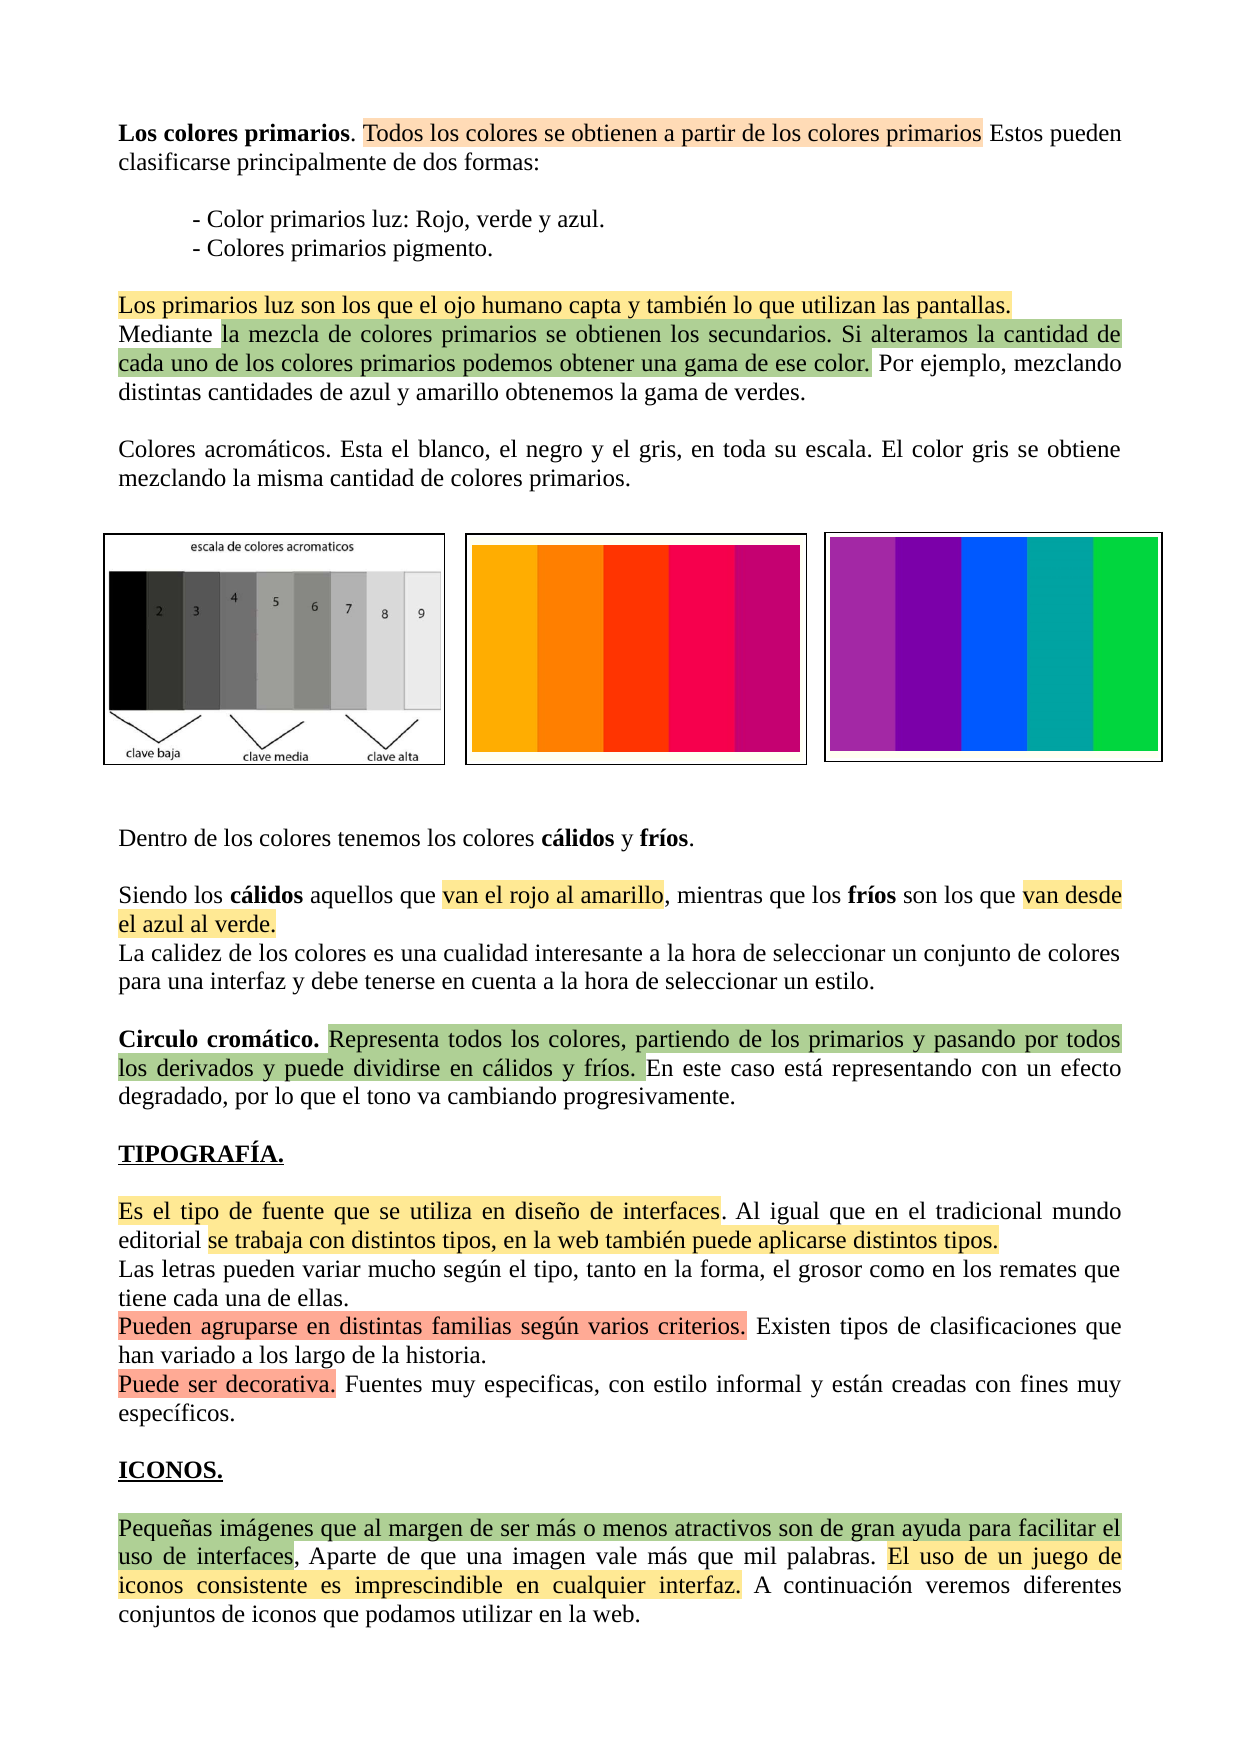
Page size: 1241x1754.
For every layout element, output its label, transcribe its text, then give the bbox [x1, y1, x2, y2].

text Pequeñas imágenes que al margen de ser más o menos atractivos son de gran ayuda para facilitar el uso de interfaces, Aparte de que una imagen vale más que mil palabras. El uso de un juego de iconos consistente es imprescindible en cualquier interfaz. A continuación veremos diferentes conjuntos de iconos que podamos utilizar en la web. [118, 1513, 1122, 1628]
text Dentro de los colores tenemos los colores cálidos y fríos. [118, 823, 1122, 851]
text Siendo los cálidos aquellos que van el rojo al amarillo, mientras que los fríos son los que van desde el azul al verde. [118, 880, 1122, 938]
text Es el tipo de fuente que se utiliza en diseño de interfaces. Al igual que en el tradicional mundo editorial se trabaja con distintos tipos, en la web también puede aplicarse distintos tipos. [118, 1196, 1122, 1254]
text La calidez de los colores es una cualidad interesante a la hora de seleccionar un conjunto de colores para una interfaz y debe tenerse en cuenta a la hora de seleccionar un estilo. [118, 938, 1122, 995]
text Las letras pueden variar mucho según el tipo, tanto en la forma, el grosor como en los remates que tiene cada una de ellas. [118, 1254, 1122, 1311]
text Colores acromáticos. Esta el blanco, el negro y el gris, en toda su escala. El color gris se obtiene mezclando la misma cantidad de colores primarios. [118, 434, 1122, 492]
text - Color primarios luz: Rojo, verde y azul. [118, 204, 1122, 233]
picture [828, 536, 1159, 758]
text ICONOS. [118, 1455, 1122, 1484]
picture [107, 537, 441, 761]
text Puede ser decorativa. Fuentes muy especificas, con estilo informal y están creadas con fines muy específicos. [118, 1369, 1122, 1426]
text Circulo cromático. Representa todos los colores, partiendo de los primarios y pasando por todos los derivados y puede dividirse en cálidos y fríos. En este caso está representando con un efecto degradado, por lo que el tono va cambiando progresivamente. [118, 1024, 1122, 1110]
text Los colores primarios. Todos los colores se obtienen a partir de los colores primarios Estos pueden clasificarse principalmente de dos formas: [118, 118, 1122, 176]
picture [469, 537, 803, 761]
text - Colores primarios pigmento. [118, 233, 1122, 262]
text TIPOGRAFÍA. [118, 1139, 1122, 1168]
text Mediante la mezcla de colores primarios se obtienen los secundarios. Si alteramos la cantidad de cada uno de los colores primarios podemos obtener una gama de ese color. Por ejemplo, mezclando distintas cantidades de azul y amarillo obtenemos la gama de verdes. [118, 319, 1122, 406]
text Los primarios luz son los que el ojo humano capta y también lo que utilizan las pantallas. [118, 291, 1122, 319]
text Pueden agruparse en distintas familias según varios criterios. Existen tipos de clasificaciones que han variado a los largo de la historia. [118, 1311, 1122, 1369]
